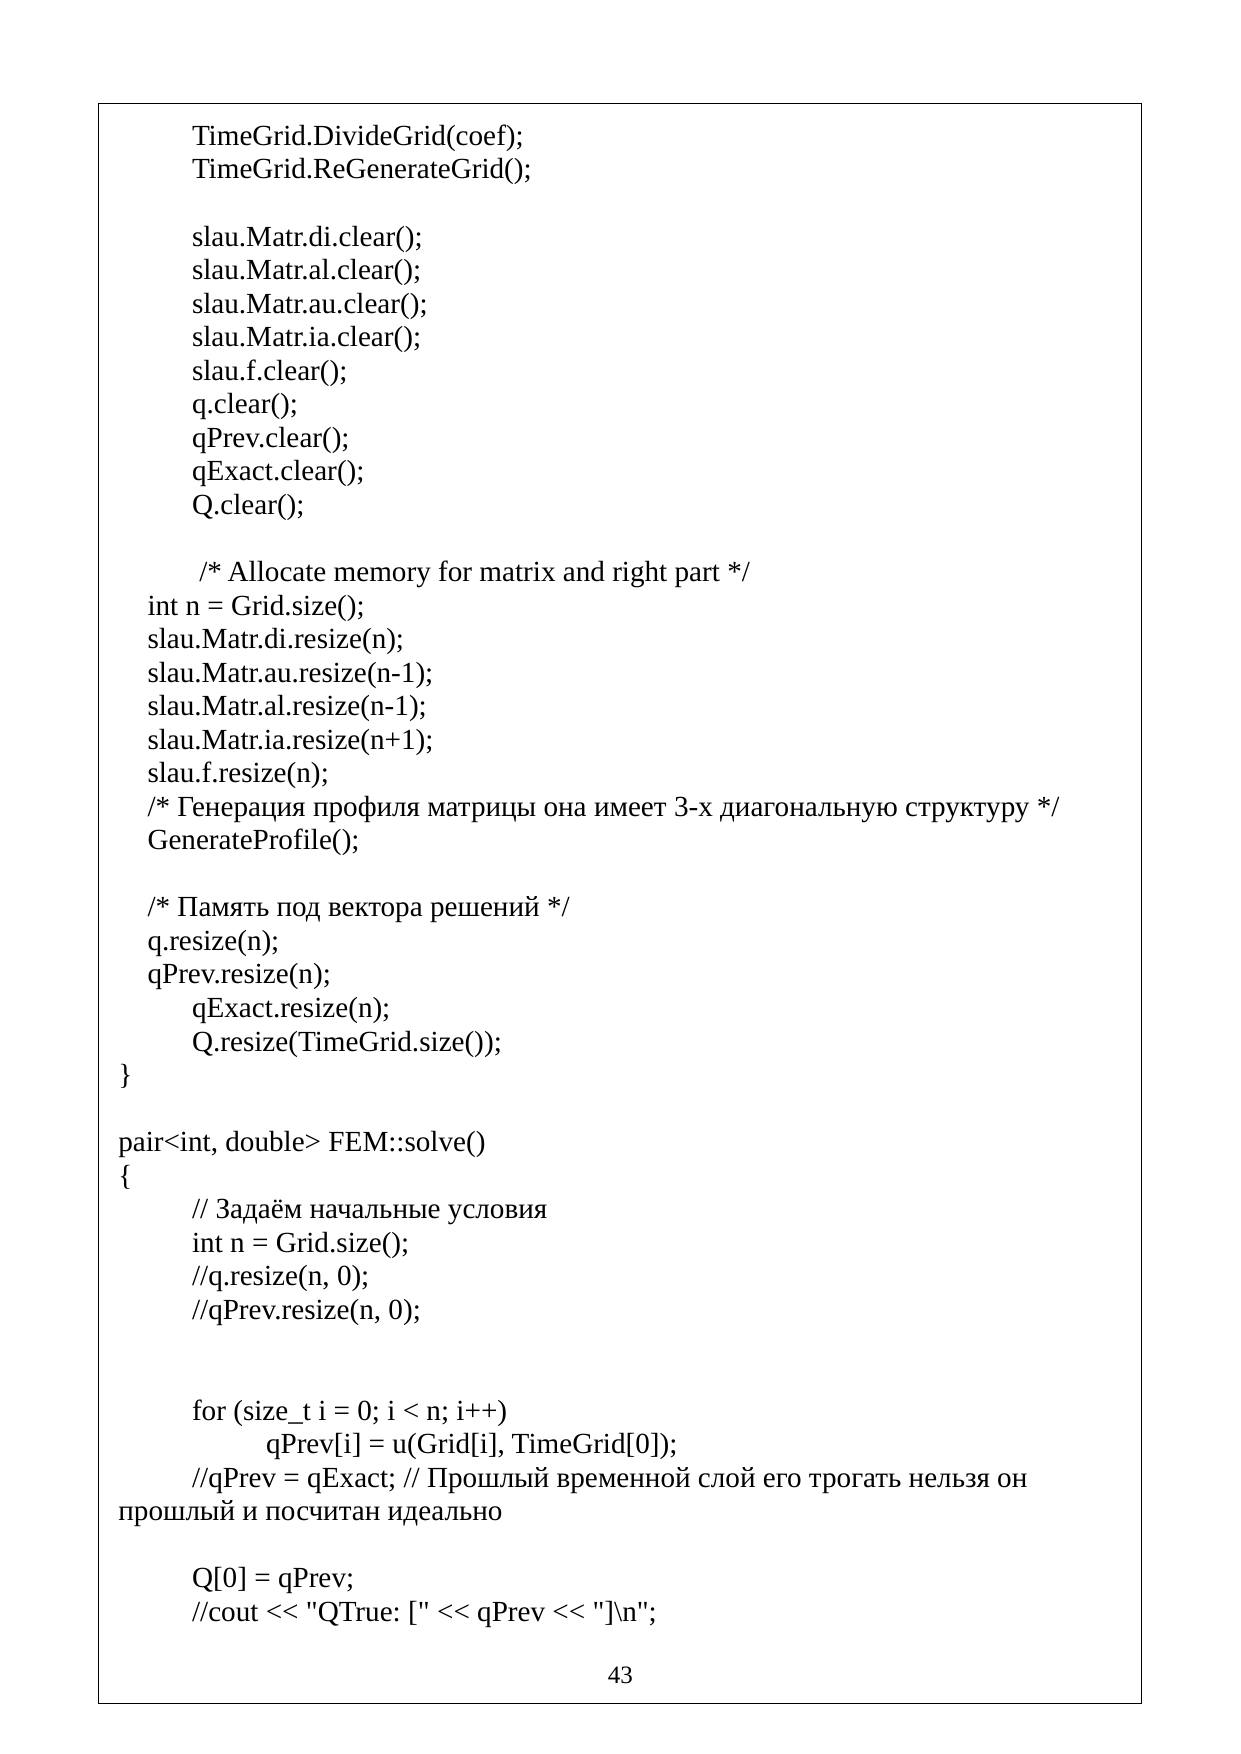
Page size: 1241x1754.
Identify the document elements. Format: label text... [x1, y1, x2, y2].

text slau.Matr.ia.clear(); [118, 319, 1122, 353]
text slau.Matr.di.clear(); [118, 219, 1122, 252]
text qExact.clear(); [118, 453, 1122, 487]
text slau.Matr.au.resize(n-1); [118, 655, 1122, 688]
text // Задаём начальные условия [118, 1191, 1122, 1225]
text /* Генерация профиля матрицы она имеет 3-х диагональную структуру */ [118, 789, 1122, 822]
text GenerateProfile(); [118, 822, 1122, 856]
text { [118, 1158, 1122, 1191]
text qPrev.clear(); [118, 420, 1122, 453]
text slau.Matr.au.clear(); [118, 286, 1122, 319]
text /* Память под вектора решений */ [118, 889, 1122, 923]
text qPrev.resize(n); [118, 957, 1122, 990]
text int n = Grid.size(); [118, 1225, 1122, 1258]
text //cout << "QTrue: [" << qPrev << "]\n"; [118, 1594, 1122, 1627]
text qPrev[i] = u(Grid[i], TimeGrid[0]); [118, 1426, 1122, 1460]
text //q.resize(n, 0); [118, 1258, 1122, 1292]
text qExact.resize(n); [118, 990, 1122, 1024]
text int n = Grid.size(); [118, 588, 1122, 621]
text slau.Matr.al.clear(); [118, 252, 1122, 286]
text pair<int, double> FEM::solve() [118, 1124, 1122, 1158]
text Q[0] = qPrev; [118, 1560, 1122, 1594]
text for (size_t i = 0; i < n; i++) [118, 1393, 1122, 1426]
text q.clear(); [118, 386, 1122, 420]
text TimeGrid.DivideGrid(coef); [118, 118, 1122, 152]
text slau.f.clear(); [118, 353, 1122, 386]
text /* Allocate memory for matrix and right part */ [118, 554, 1122, 588]
text //qPrev.resize(n, 0); [118, 1292, 1122, 1326]
text slau.f.resize(n); [118, 755, 1122, 789]
text Q.resize(TimeGrid.size()); [118, 1024, 1122, 1057]
text TimeGrid.ReGenerateGrid(); [118, 152, 1122, 185]
text slau.Matr.di.resize(n); [118, 621, 1122, 655]
text slau.Matr.ia.resize(n+1); [118, 722, 1122, 755]
text //qPrev = qExact; // Прошлый временной слой его трогать нельзя он прошлый и посчитан идеально [118, 1460, 1122, 1527]
text q.resize(n); [118, 923, 1122, 957]
text slau.Matr.al.resize(n-1); [118, 688, 1122, 722]
text Q.clear(); [118, 487, 1122, 521]
text } [118, 1057, 1122, 1091]
